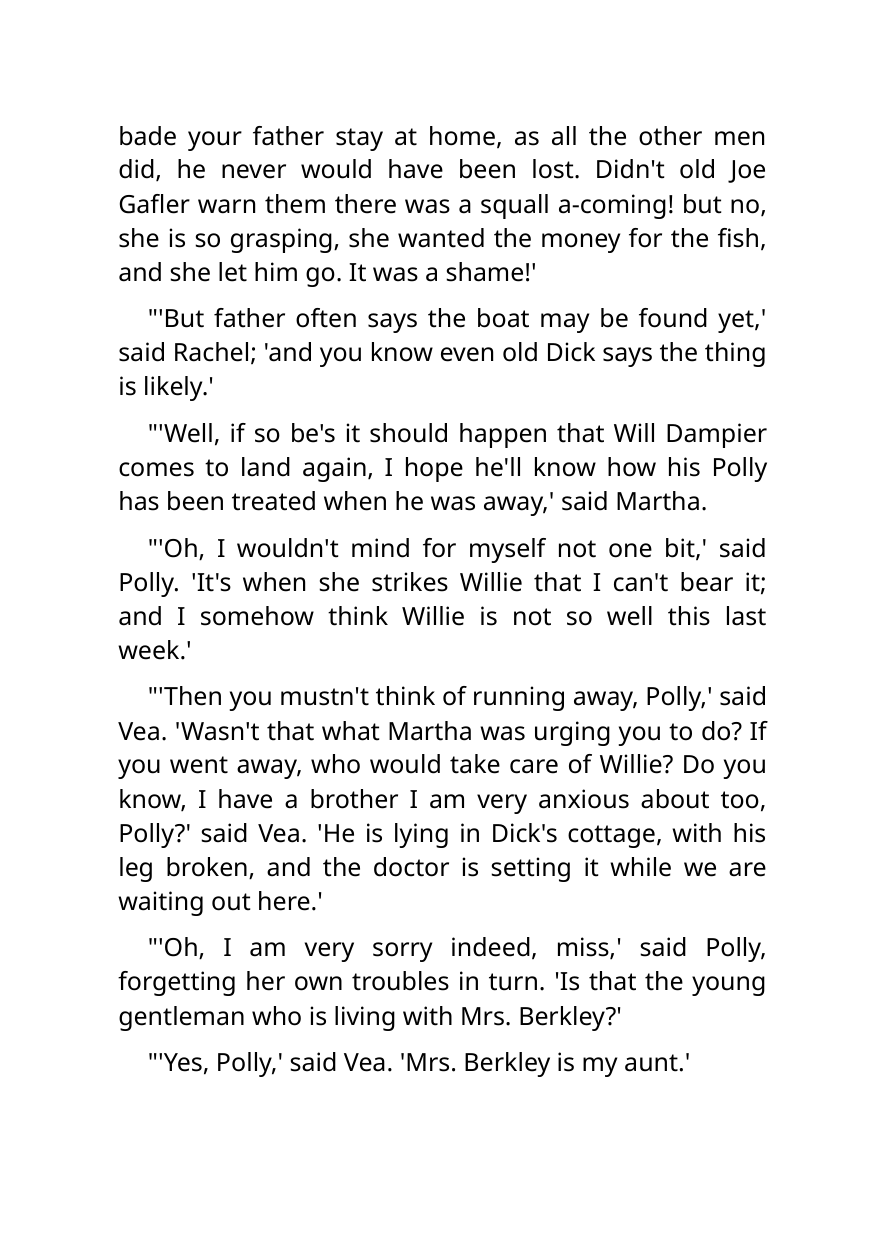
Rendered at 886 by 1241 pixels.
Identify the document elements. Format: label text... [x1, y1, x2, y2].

text "'But father often says the boat may be found yet,' said Rachel; 'and you know even old Dick says the thing is likely.' [118, 301, 768, 403]
text "'Well, if so be's it should happen that Will Dampier comes to land again, I hope he'll know how his Polly has been treated when he was away,' said Martha. [118, 416, 768, 518]
text bade your father stay at home, as all the other men did, he never would have been lost. Didn't old Joe Gafler warn them there was a squall a-coming! but no, she is so grasping, she wanted the money for the fish, and she let him go. It was a shame!' [118, 118, 768, 288]
text "'Then you mustn't think of running away, Polly,' said Vea. 'Wasn't that what Martha was urging you to do? If you went away, who would take care of Willie? Do you know, I have a brother I am very anxious about too, Polly?' said Vea. 'He is lying in Dick's cottage, with his leg broken, and the doctor is setting it while we are waiting out here.' [118, 679, 768, 917]
text "'Oh, I wouldn't mind for myself not one bit,' said Polly. 'It's when she strikes Willie that I can't bear it; and I somehow think Willie is not so well this last week.' [118, 530, 768, 667]
text "'Oh, I am very sorry indeed, miss,' said Polly, forgetting her own troubles in turn. 'Is that the young gentleman who is living with Mrs. Berkley?' [118, 930, 768, 1032]
text "'Yes, Polly,' said Vea. 'Mrs. Berkley is my aunt.' [118, 1045, 768, 1079]
